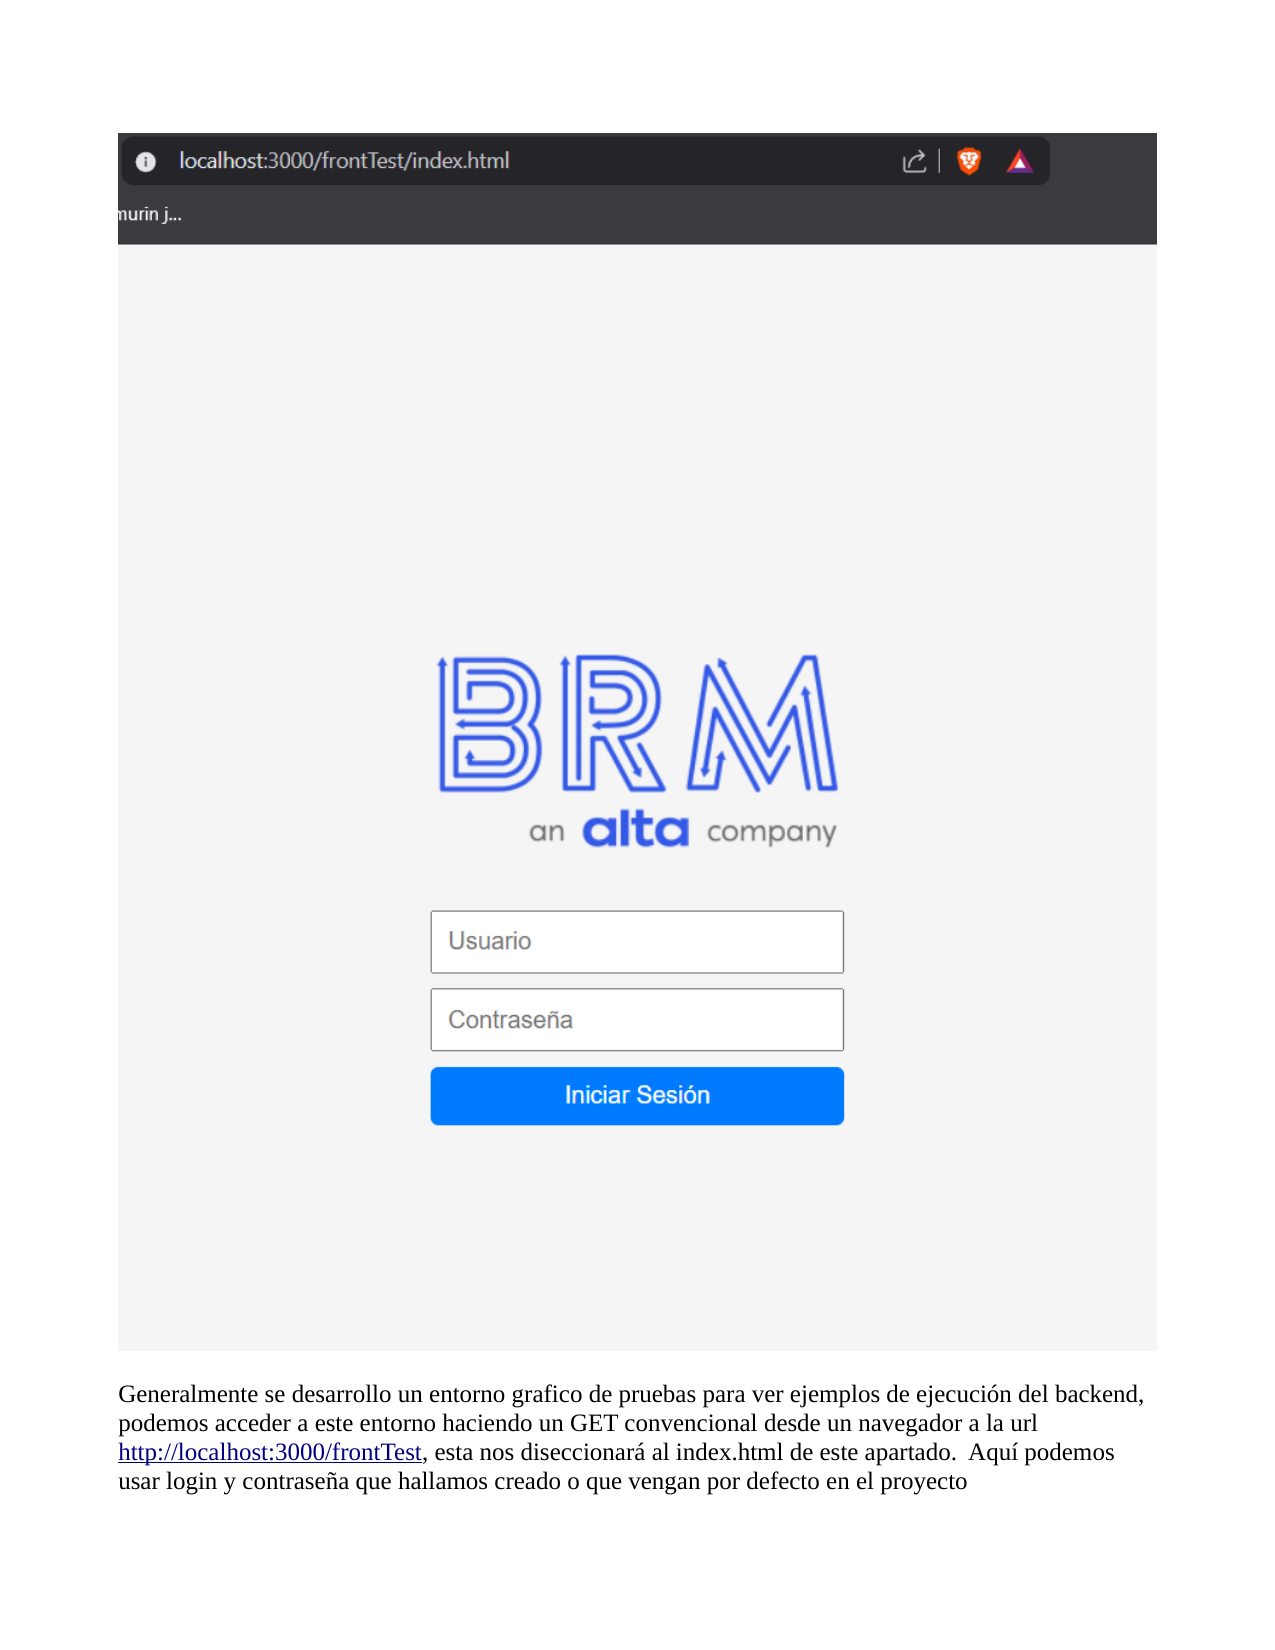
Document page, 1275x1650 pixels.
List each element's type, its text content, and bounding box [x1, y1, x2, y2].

picture [118, 133, 1157, 1351]
text Generalmente se desarrollo un entorno grafico de pruebas para ver ejemplos de ejecución del backend, podemos acceder a este entorno haciendo un GET convencional desde un navegador a la url http://localhost:3000/frontTest, esta nos diseccionará al index.html de este apartado. Aquí podemos usar login y contraseña que hallamos creado o que vengan por defecto en el proyecto [118, 1379, 1157, 1494]
